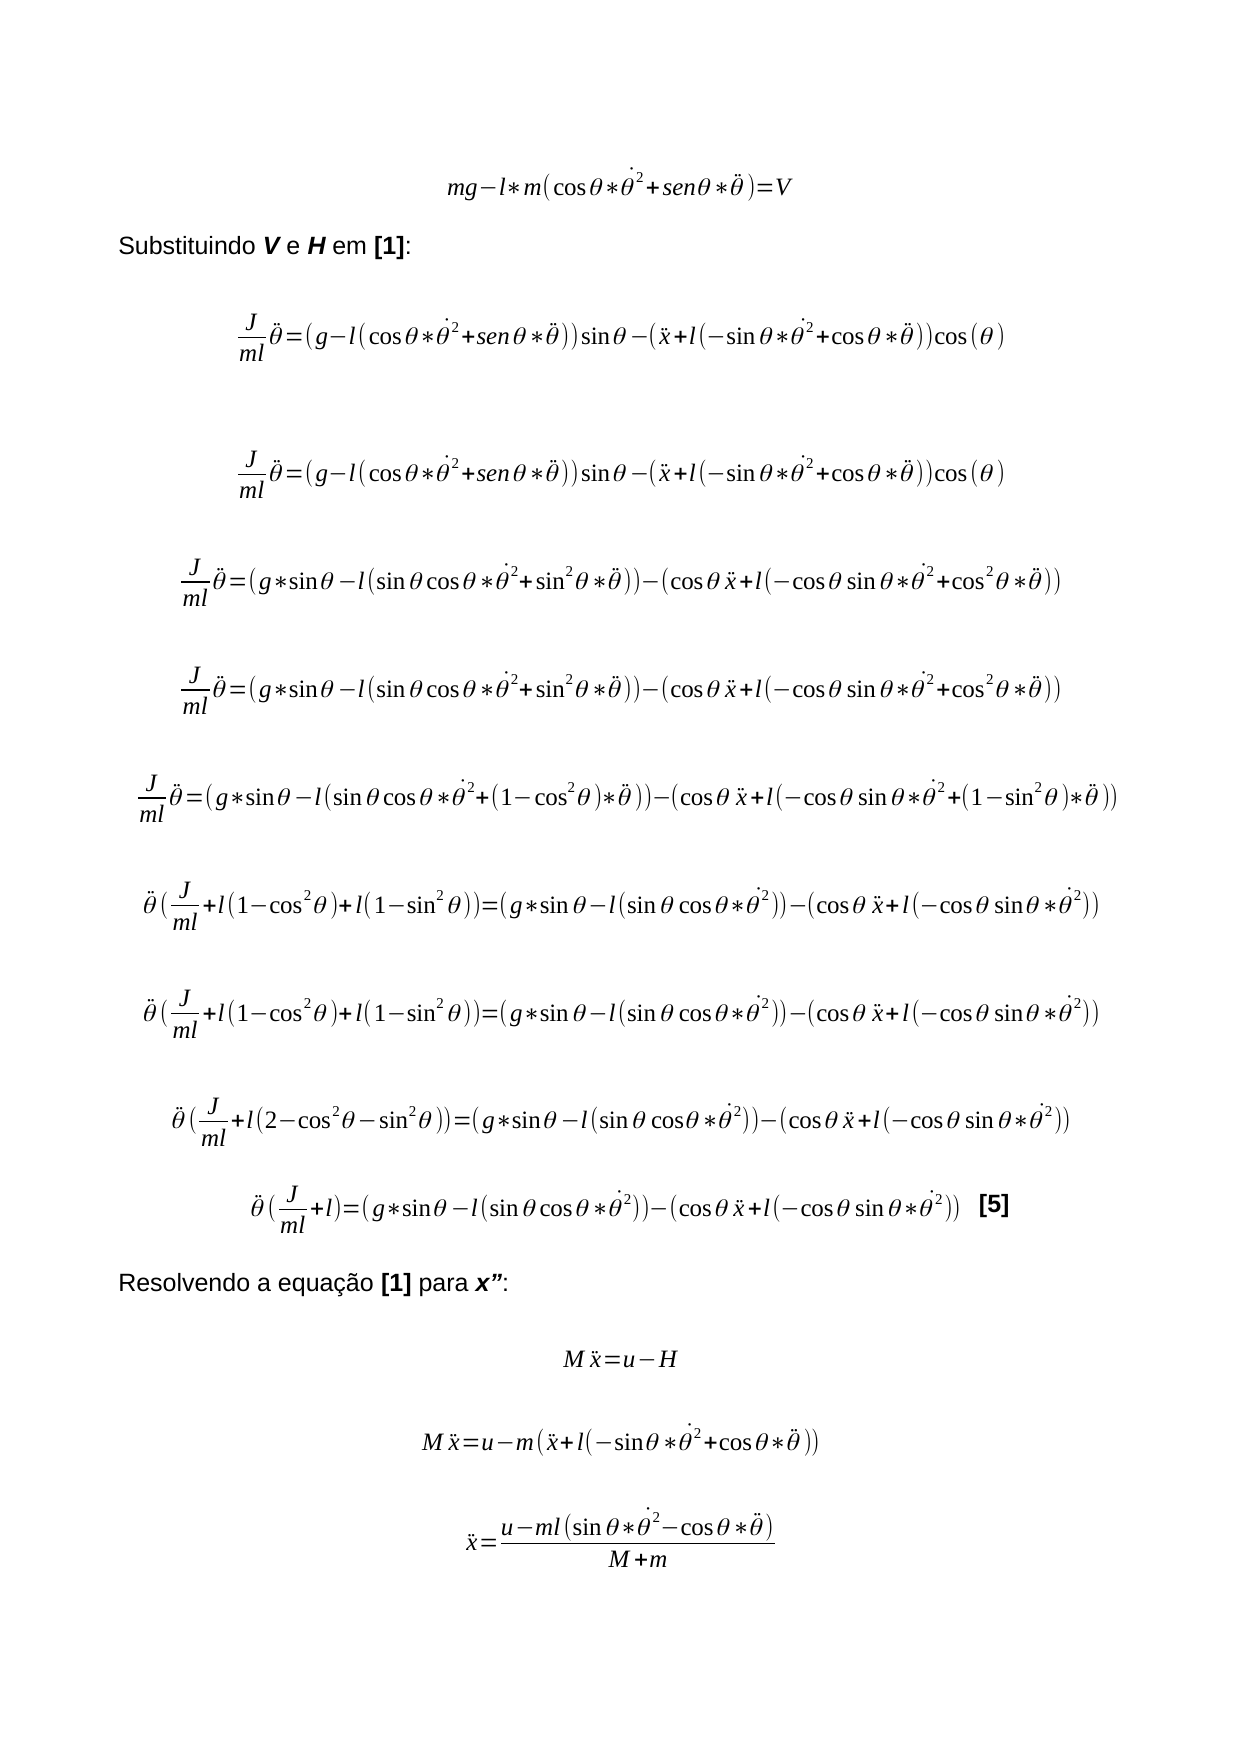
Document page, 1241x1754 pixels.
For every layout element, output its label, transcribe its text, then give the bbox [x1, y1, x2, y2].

text Resolvendo a equação [1] para x”: [118, 1268, 1122, 1297]
text [5] [118, 1181, 1122, 1239]
text Substituindo V e H em [1]: [118, 231, 1122, 260]
